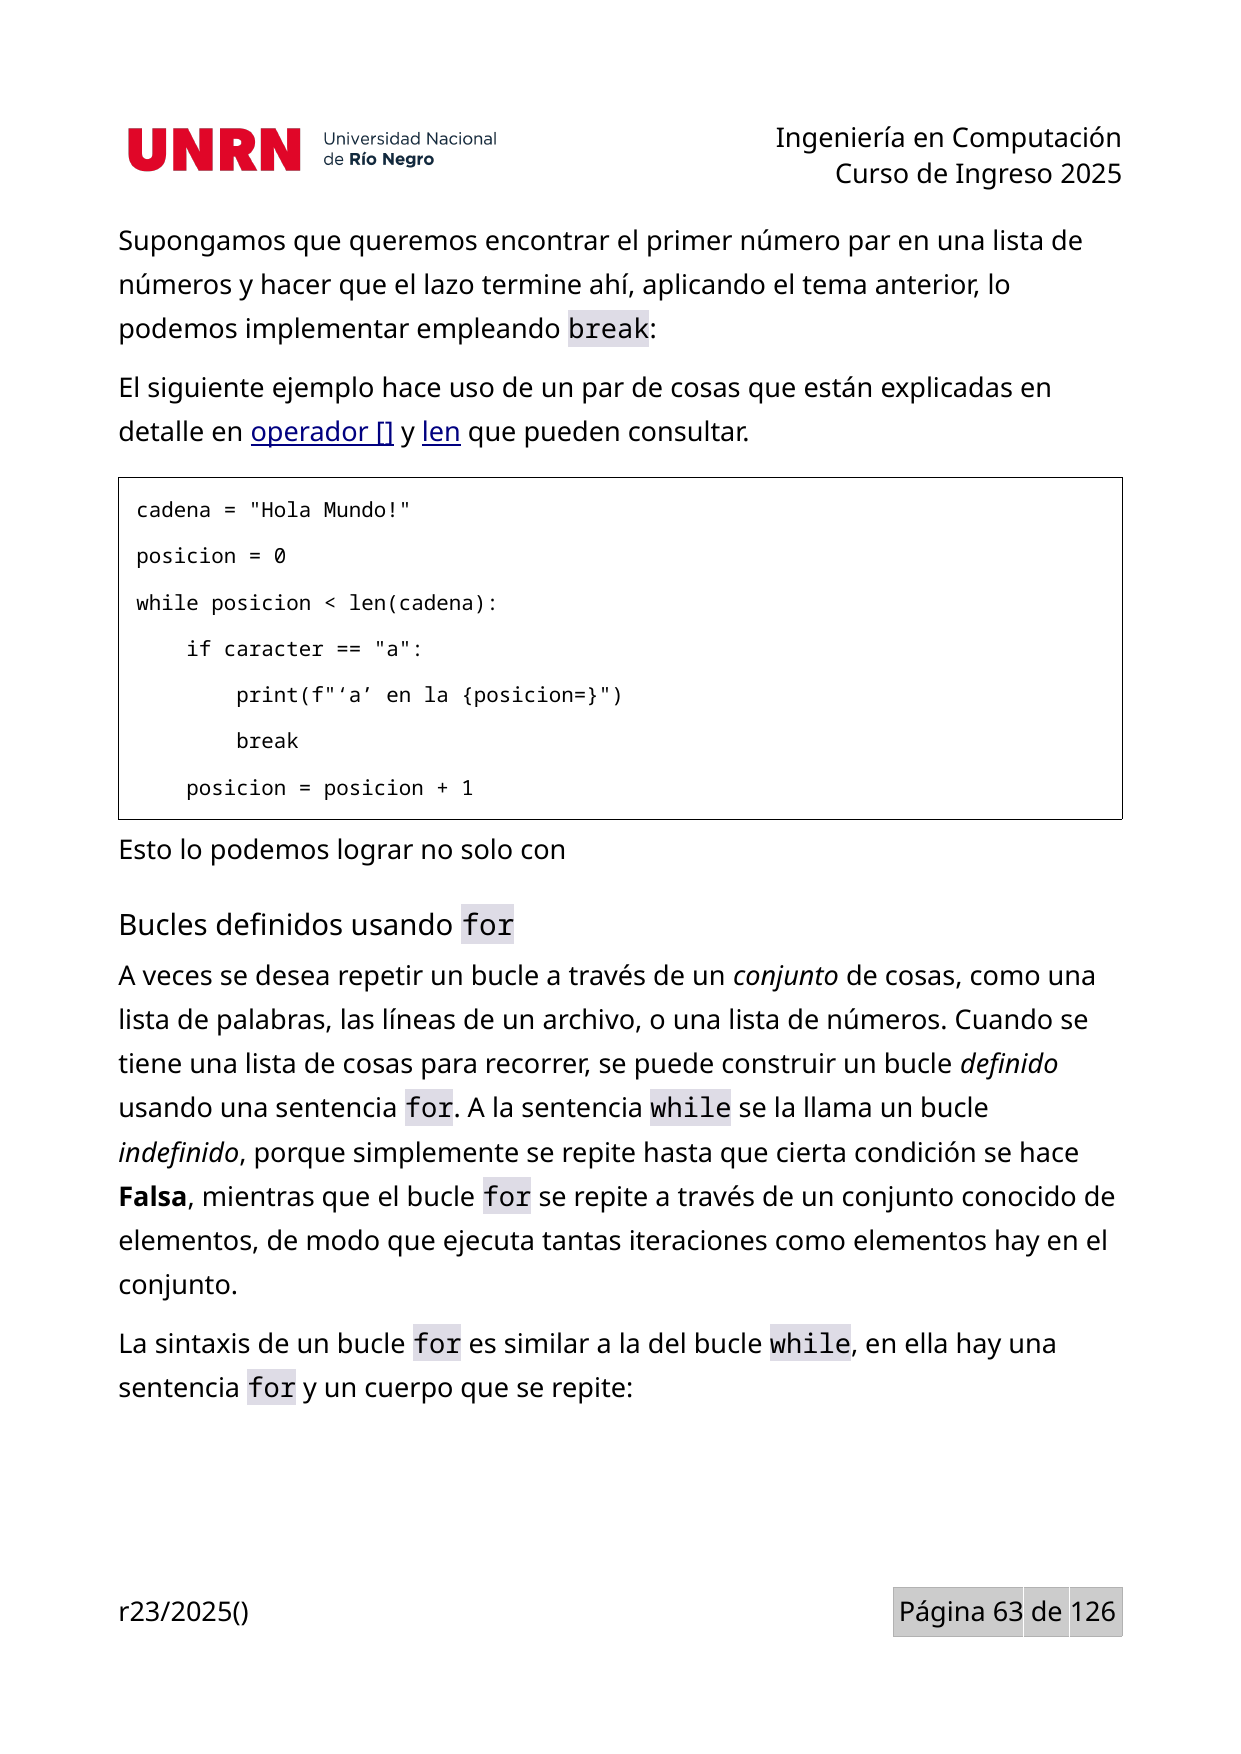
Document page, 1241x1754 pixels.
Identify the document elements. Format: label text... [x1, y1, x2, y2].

text Esto lo podemos lograr no solo con [118, 831, 1122, 867]
text print(f"‘a’ en la {posicion=}") [119, 662, 1122, 708]
picture [118, 118, 505, 180]
text posicion = 0 [119, 523, 1122, 570]
text La sintaxis de un bucle for es similar a la del bucle while, en ella hay una sentencia for y un cuerpo que se repite: [118, 1324, 1122, 1405]
text posicion = posicion + 1 [119, 755, 1122, 819]
text break [119, 708, 1122, 755]
text while posicion < len(cadena): [119, 570, 1122, 616]
subtitle Bucles definidos usando for [514, 904, 1122, 944]
subtitle Bucles definidos usando for [118, 904, 461, 944]
text Supongamos que queremos encontrar el primer número par en una lista de números y hacer que el lazo termine ahí, aplicando el tema anterior, lo podemos implementar empleando break: [118, 221, 1122, 347]
text El siguiente ejemplo hace uso de un par de cosas que están explicadas en detalle en operador [] y len que pueden consultar. [118, 368, 1122, 449]
text if caracter == "a": [119, 616, 1122, 662]
text cadena = "Hola Mundo!" [119, 478, 1122, 523]
text A veces se desea repetir un bucle a través de un conjunto de cosas, como una lista de palabras, las líneas de un archivo, o una lista de números. Cuando se tiene una lista de cosas para recorrer, se puede construir un bucle definido usando una sentencia for. A la sentencia while se la llama un bucle indefinido, porque simplemente se repite hasta que cierta condición se hace Falsa, mientras que el bucle for se repite a través de un conjunto conocido de elementos, de modo que ejecuta tantas iteraciones como elementos hay en el conjunto. [118, 956, 1122, 1302]
